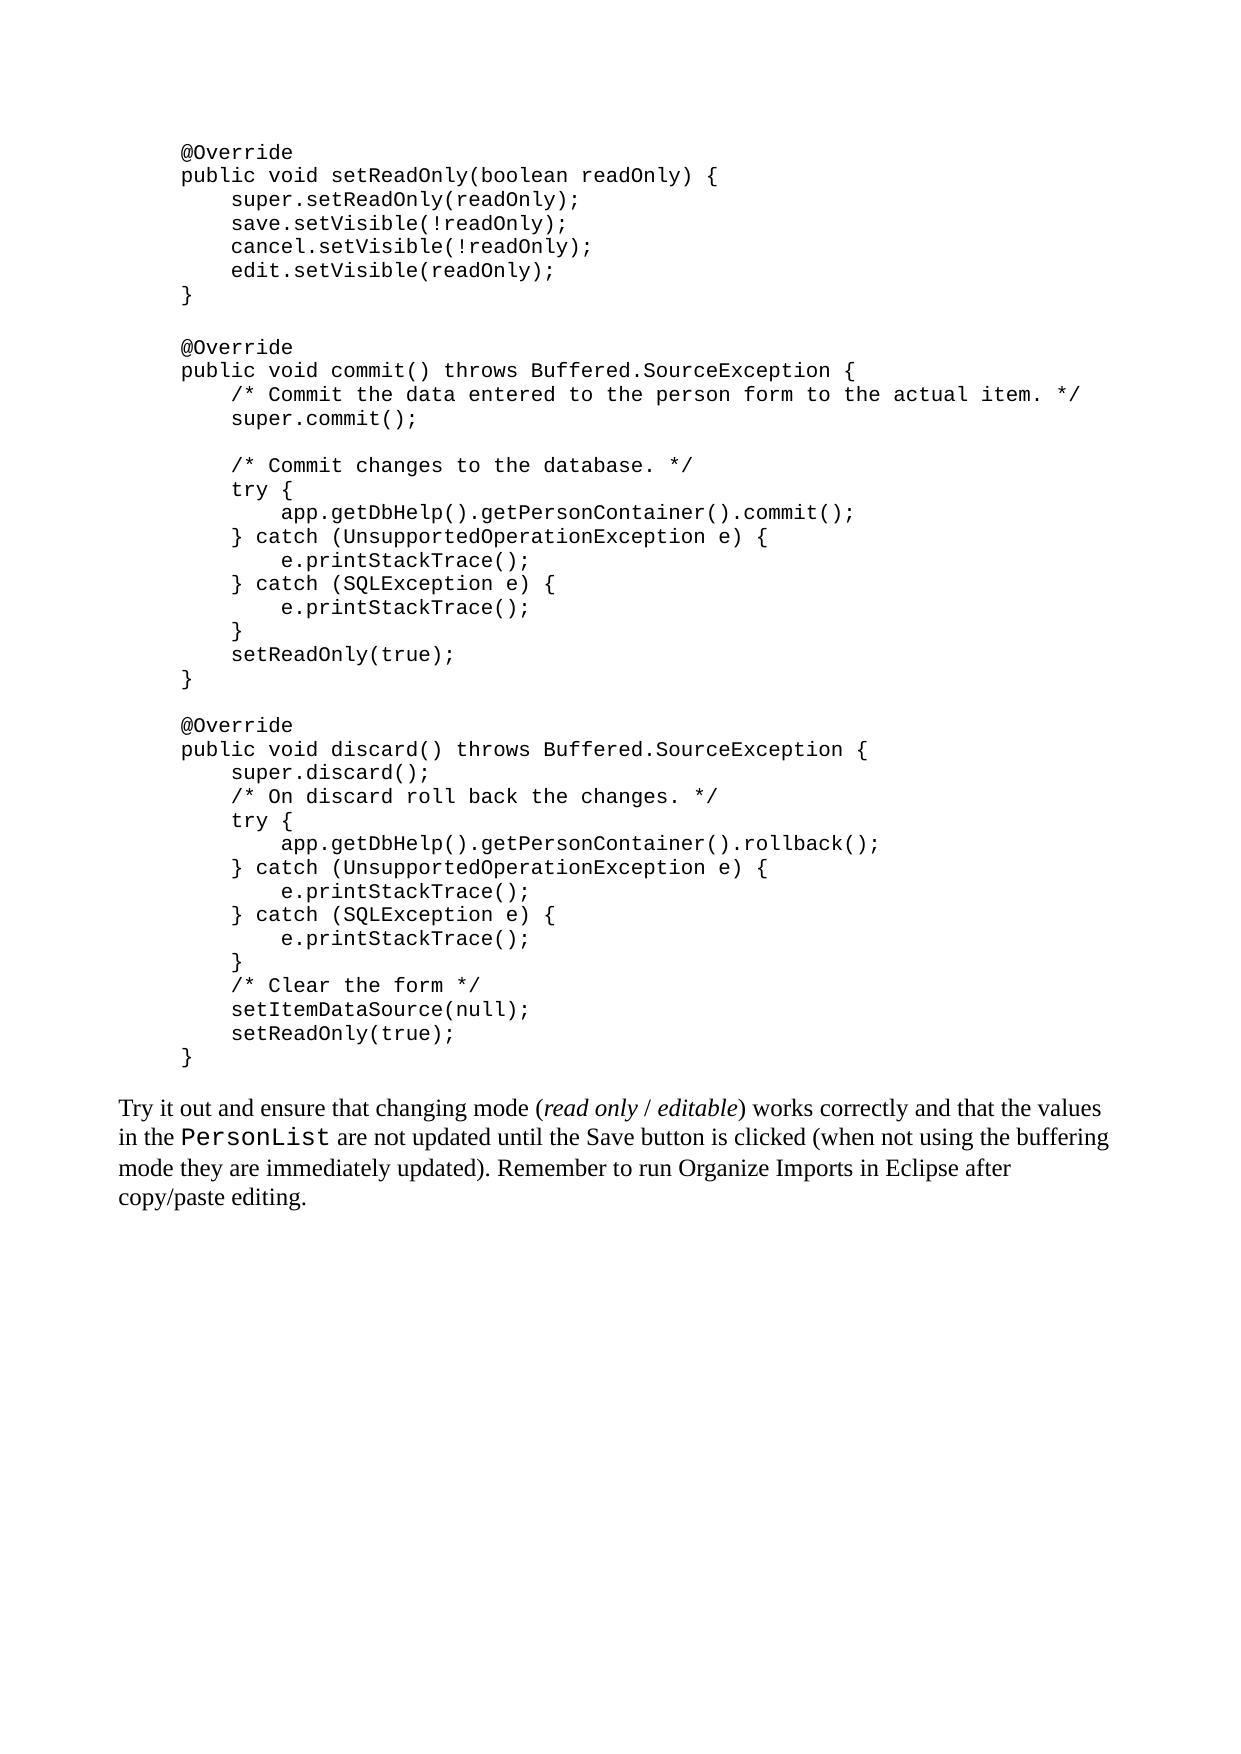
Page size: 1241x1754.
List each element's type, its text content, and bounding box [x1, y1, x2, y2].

text } [168, 1046, 1122, 1070]
text } catch (SQLException e) { [168, 904, 1122, 928]
text setReadOnly(true); [168, 1022, 1122, 1046]
text setItemDataSource(null); [168, 999, 1122, 1022]
text save.setVisible(!readOnly); [118, 213, 1122, 236]
text @Override [168, 715, 1122, 739]
text public void discard() throws Buffered.SourceException { [168, 739, 1122, 762]
text } [168, 952, 1122, 975]
text e.printStackTrace(); [168, 881, 1122, 904]
text e.printStackTrace(); [168, 597, 1122, 621]
text @Override [168, 337, 1122, 360]
text public void setReadOnly(boolean readOnly) { [118, 165, 1122, 189]
text } catch (UnsupportedOperationException e) { [168, 526, 1122, 549]
text super.setReadOnly(readOnly); [118, 189, 1122, 213]
text /* Commit the data entered to the person form to the actual item. */ [168, 384, 1122, 408]
text setReadOnly(true); [168, 644, 1122, 668]
text public void commit() throws Buffered.SourceException { [168, 360, 1122, 384]
text } [118, 284, 1122, 307]
text } [168, 621, 1122, 644]
text /* On discard roll back the changes. */ [168, 786, 1122, 810]
text /* Clear the form */ [168, 975, 1122, 999]
text edit.setVisible(readOnly); [118, 260, 1122, 284]
text app.getDbHelp().getPersonContainer().rollback(); [168, 833, 1122, 857]
text app.getDbHelp().getPersonContainer().commit(); [168, 502, 1122, 526]
text } catch (SQLException e) { [168, 573, 1122, 597]
text } catch (UnsupportedOperationException e) { [168, 857, 1122, 881]
text cancel.setVisible(!readOnly); [118, 236, 1122, 260]
text try { [168, 810, 1122, 833]
text try { [168, 479, 1122, 502]
text Try it out and ensure that changing mode (read only / editable) works correctly and that the values in the PersonList are not updated until the Save button is clicked (when not using the buffering mode they are immediately updated). Remember to run Organize Imports in Eclipse after copy/paste editing. [118, 1093, 1122, 1211]
text super.commit(); [168, 408, 1122, 431]
text /* Commit changes to the database. */ [168, 455, 1122, 479]
text e.printStackTrace(); [168, 549, 1122, 573]
text } [168, 668, 1122, 691]
text super.discard(); [168, 762, 1122, 786]
text e.printStackTrace(); [168, 928, 1122, 952]
text @Override [118, 142, 1122, 165]
